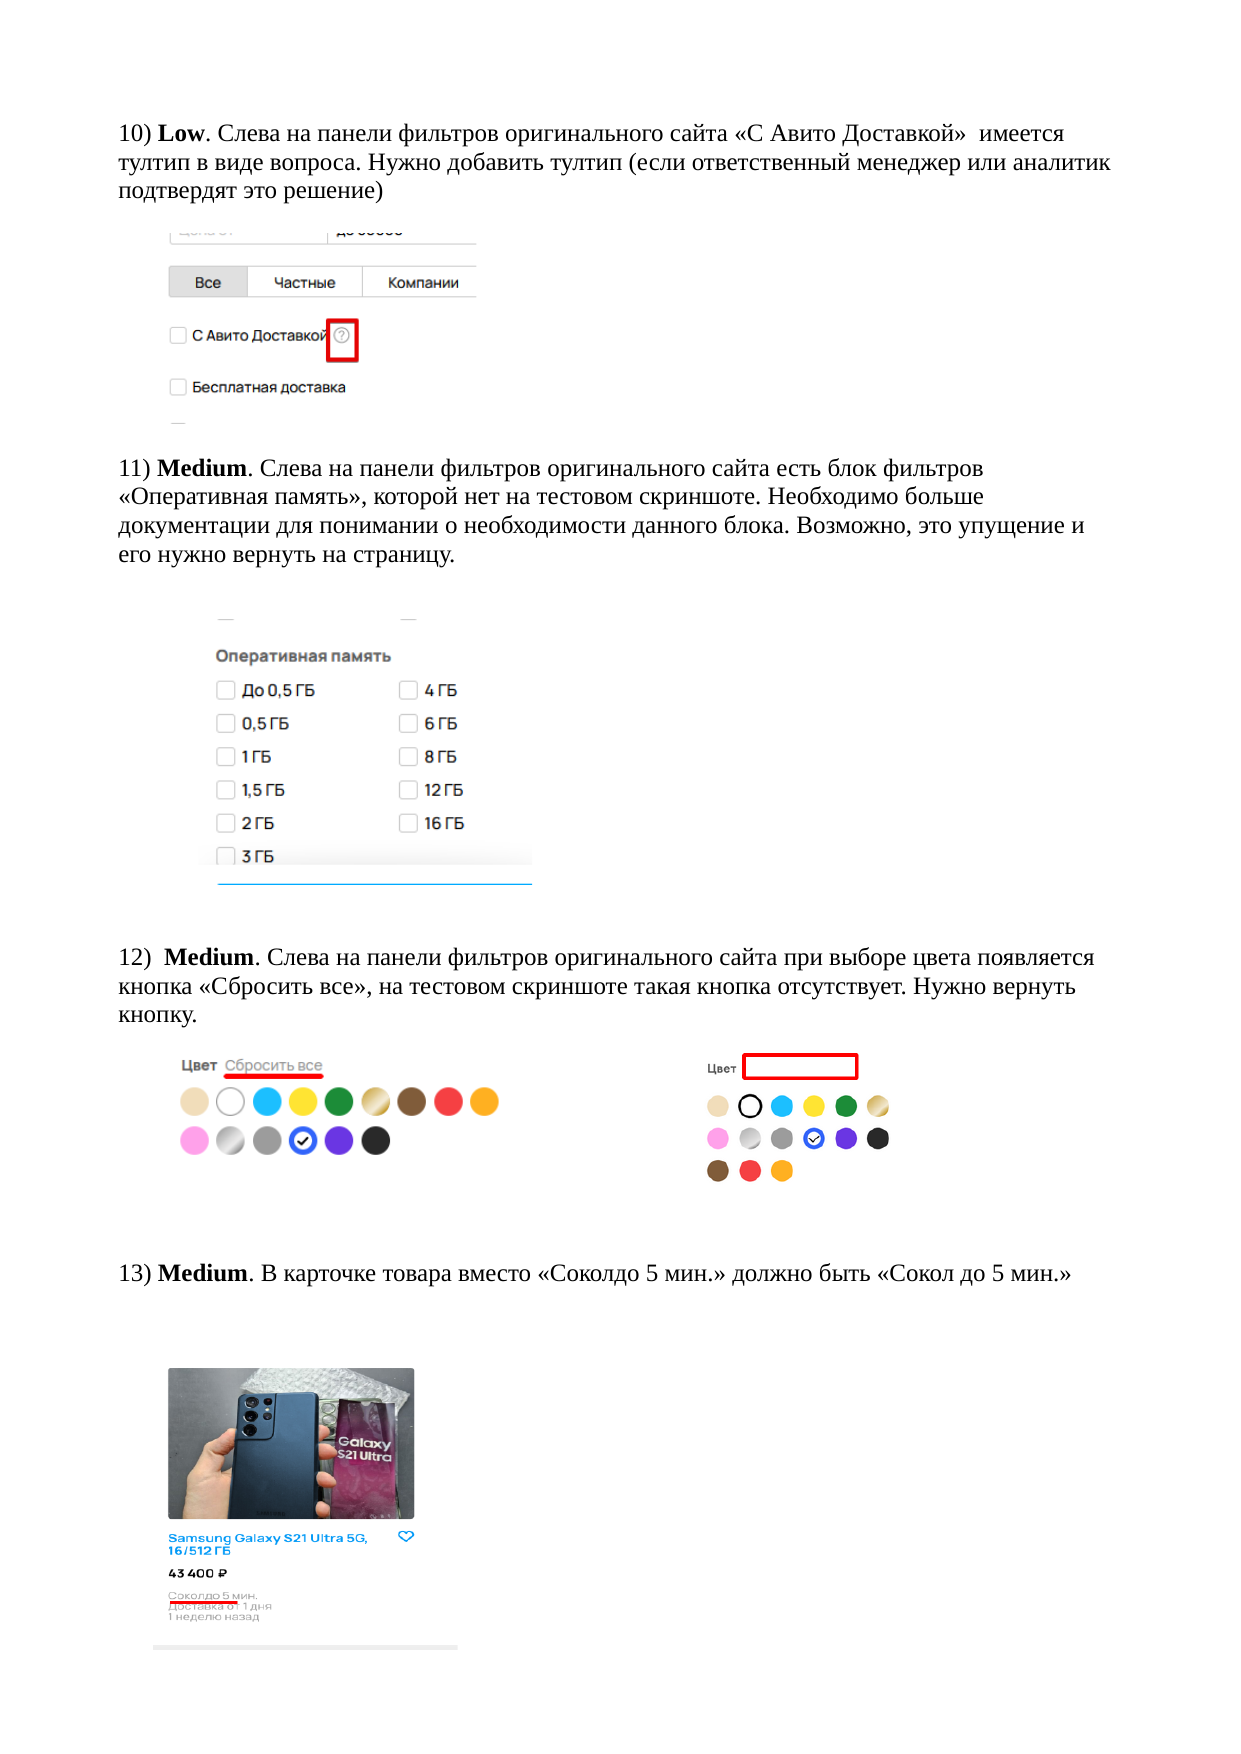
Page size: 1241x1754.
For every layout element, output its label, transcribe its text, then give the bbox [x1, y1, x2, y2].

text 13) Medium. В карточке товара вместо «Соколдо 5 мин.» должно быть «Сокол до 5 мин.» [118, 1258, 1122, 1287]
text 11) Medium. Слева на панели фильтров оригинального сайта есть блок фильтров «Оперативная память», которой нет на тестовом скриншоте. Необходимо больше документации для понимании о необходимости данного блока. Возможно, это упущение и его нужно вернуть на страницу. [118, 453, 1122, 568]
text 10) Low. Слева на панели фильтров оригинального сайта «С Авито Доставкой» имеется тултип в виде вопроса. Нужно добавить тултип (если ответственный менеджер или аналитик подтвердят это решение) [118, 118, 1122, 204]
text 12) Medium. Слева на панели фильтров оригинального сайта при выборе цвета появляется кнопка «Сбросить все», на тестовом скриншоте такая кнопка отсутствует. Нужно вернуть кнопку. [118, 942, 1122, 1028]
